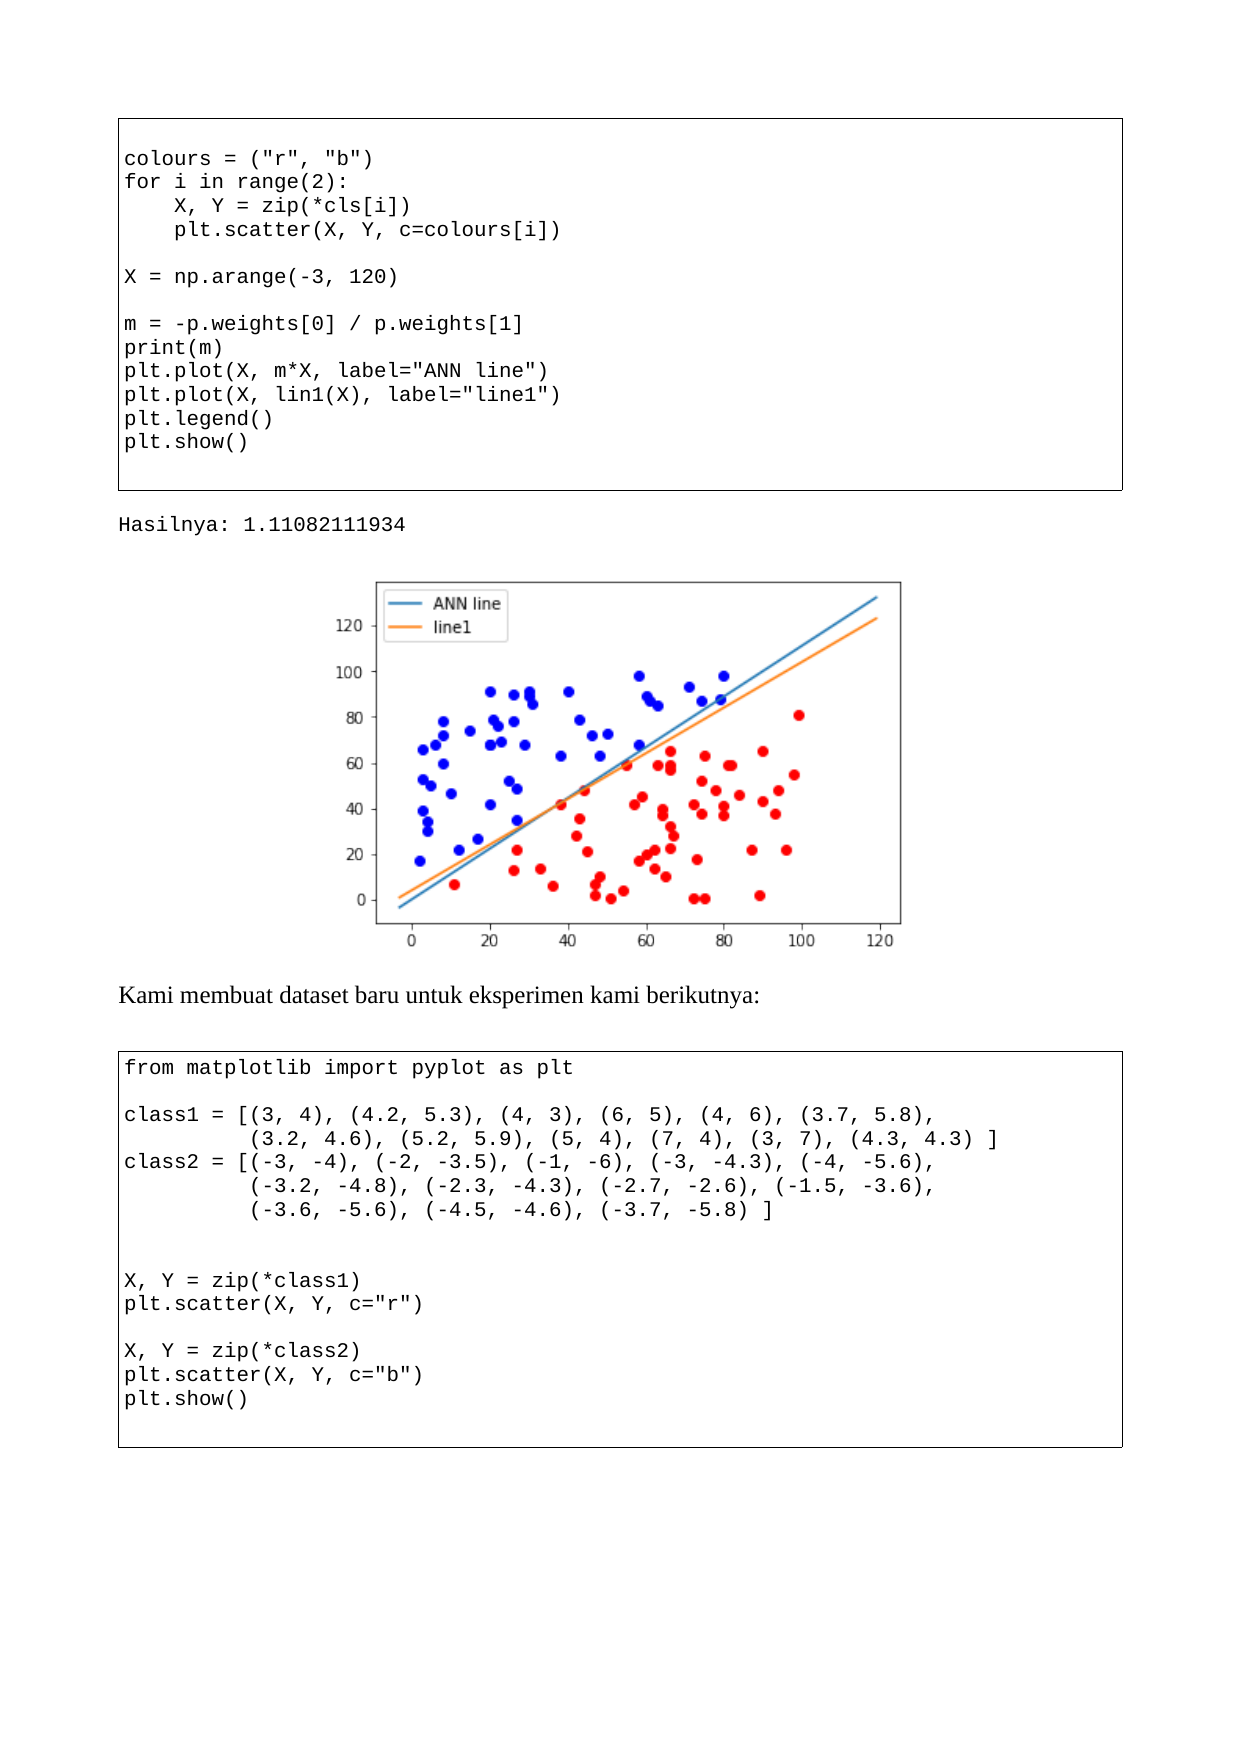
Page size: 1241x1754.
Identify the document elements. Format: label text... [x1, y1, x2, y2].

text Kami membuat dataset baru untuk eksperimen kami berikutnya: [118, 980, 1122, 1008]
picture [324, 567, 916, 961]
table_header colours = ("r", "b") for i in range(2): X, Y = zip(*cls[i]) plt.scatter(X, Y, c=colours[i]) X = np.arange(-3, 120) m = -p.weights[0] / p.weights[1] print(m) plt.plot(X, m*X, label="ANN line") plt.plot(X, lin1(X), label="line1") plt.legend() plt.show() [119, 119, 1122, 490]
text Hasilnya: 1.11082111934 [118, 514, 1122, 538]
table_header from matplotlib import pyplot as plt class1 = [(3, 4), (4.2, 5.3), (4, 3), (6, 5), (4, 6), (3.7, 5.8), (3.2, 4.6), (5.2, 5.9), (5, 4), (7, 4), (3, 7), (4.3, 4.3) ] class2 = [(-3, -4), (-2, -3.5), (-1, -6), (-3, -4.3), (-4, -5.6), (-3.2, -4.8), (-2.3, -4.3), (-2.7, -2.6), (-1.5, -3.6), (-3.6, -5.6), (-4.5, -4.6), (-3.7, -5.8) ] X, Y = zip(*class1) plt.scatter(X, Y, c="r") X, Y = zip(*class2) plt.scatter(X, Y, c="b") plt.show() [119, 1052, 1122, 1447]
